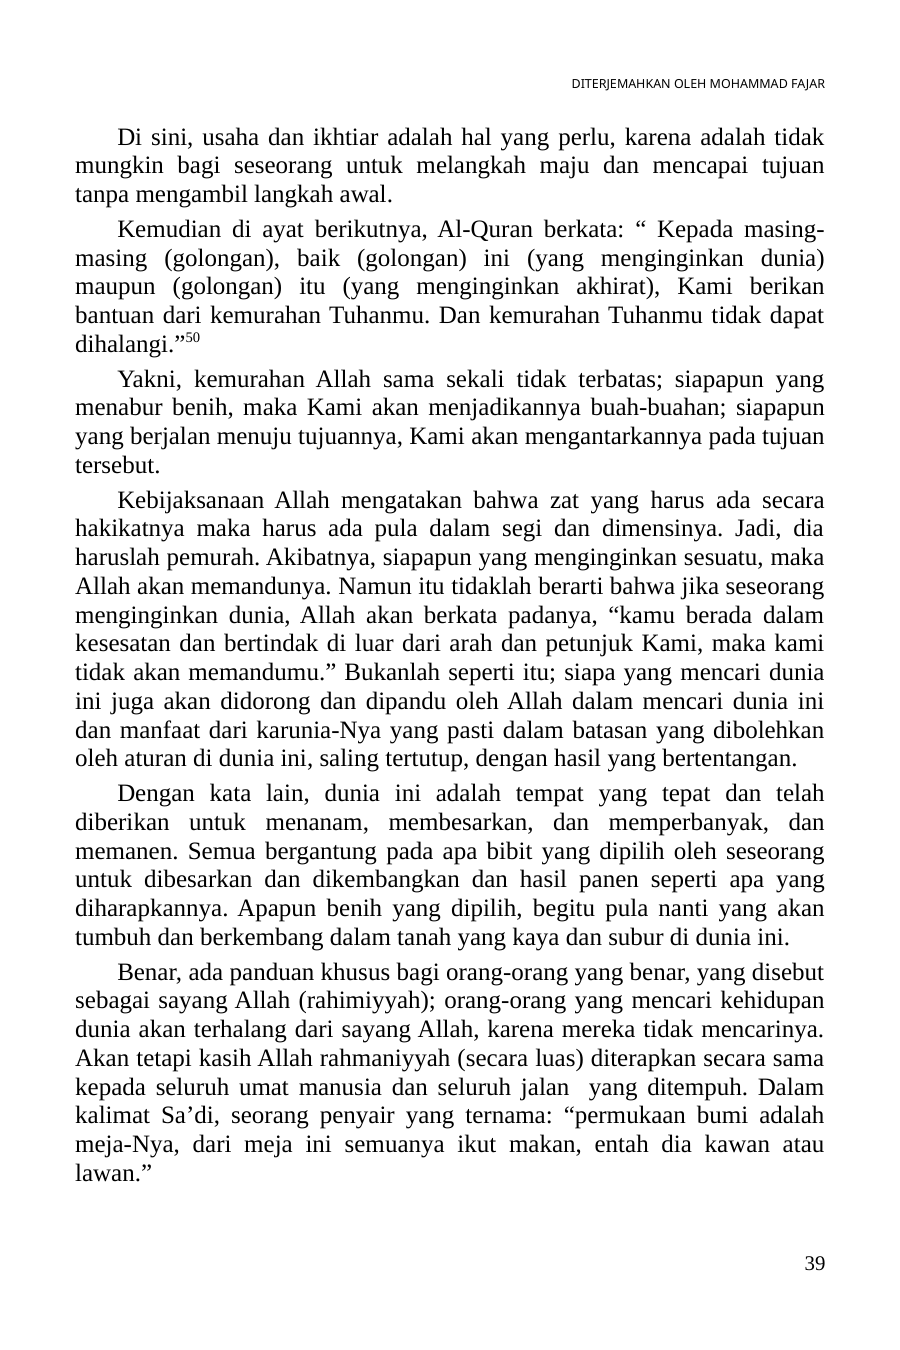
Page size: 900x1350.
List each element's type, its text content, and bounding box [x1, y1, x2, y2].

text Kemudian di ayat berikutnya, Al-Quran berkata: “ Kepada masing-masing (golongan), baik (golongan) ini (yang menginginkan dunia) maupun (golongan) itu (yang menginginkan akhirat), Kami berikan bantuan dari kemurahan Tuhanmu. Dan kemurahan Tuhanmu tidak dapat dihalangi.” [75, 214, 825, 358]
text Dengan kata lain, dunia ini adalah tempat yang tepat dan telah diberikan untuk menanam, membesarkan, dan memperbanyak, dan memanen. Semua bergantung pada apa bibit yang dipilih oleh seseorang untuk dibesarkan dan dikembangkan dan hasil panen seperti apa yang diharapkannya. Apapun benih yang dipilih, begitu pula nanti yang akan tumbuh dan berkembang dalam tanah yang kaya dan subur di dunia ini. [75, 778, 825, 951]
text Di sini, usaha dan ikhtiar adalah hal yang perlu, karena adalah tidak mungkin bagi seseorang untuk melangkah maju dan mencapai tujuan tanpa mengambil langkah awal. [75, 122, 825, 208]
text Kebijaksanaan Allah mengatakan bahwa zat yang harus ada secara hakikatnya maka harus ada pula dalam segi dan dimensinya. Jadi, dia haruslah pemurah. Akibatnya, siapapun yang menginginkan sesuatu, maka Allah akan memandunya. Namun itu tidaklah berarti bahwa jika seseorang menginginkan dunia, Allah akan berkata padanya, “kamu berada dalam kesesatan dan bertindak di luar dari arah dan petunjuk Kami, maka kami tidak akan memandumu.” Bukanlah seperti itu; siapa yang mencari dunia ini juga akan didorong dan dipandu oleh Allah dalam mencari dunia ini dan manfaat dari karunia-Nya yang pasti dalam batasan yang dibolehkan oleh aturan di dunia ini, saling tertutup, dengan hasil yang bertentangan. [75, 485, 825, 772]
text Benar, ada panduan khusus bagi orang-orang yang benar, yang disebut sebagai sayang Allah (rahimiyyah); orang-orang yang mencari kehidupan dunia akan terhalang dari sayang Allah, karena mereka tidak mencarinya. Akan tetapi kasih Allah rahmaniyyah (secara luas) diterapkan secara sama kepada seluruh umat manusia dan seluruh jalan yang ditempuh. Dalam kalimat Sa’di, seorang penyair yang ternama: “permukaan bumi adalah meja-Nya, dari meja ini semuanya ikut makan, entah dia kawan atau lawan.” [75, 957, 825, 1187]
text Yakni, kemurahan Allah sama sekali tidak terbatas; siapapun yang menabur benih, maka Kami akan menjadikannya buah-buahan; siapapun yang berjalan menuju tujuannya, Kami akan mengantarkannya pada tujuan tersebut. [75, 364, 825, 479]
